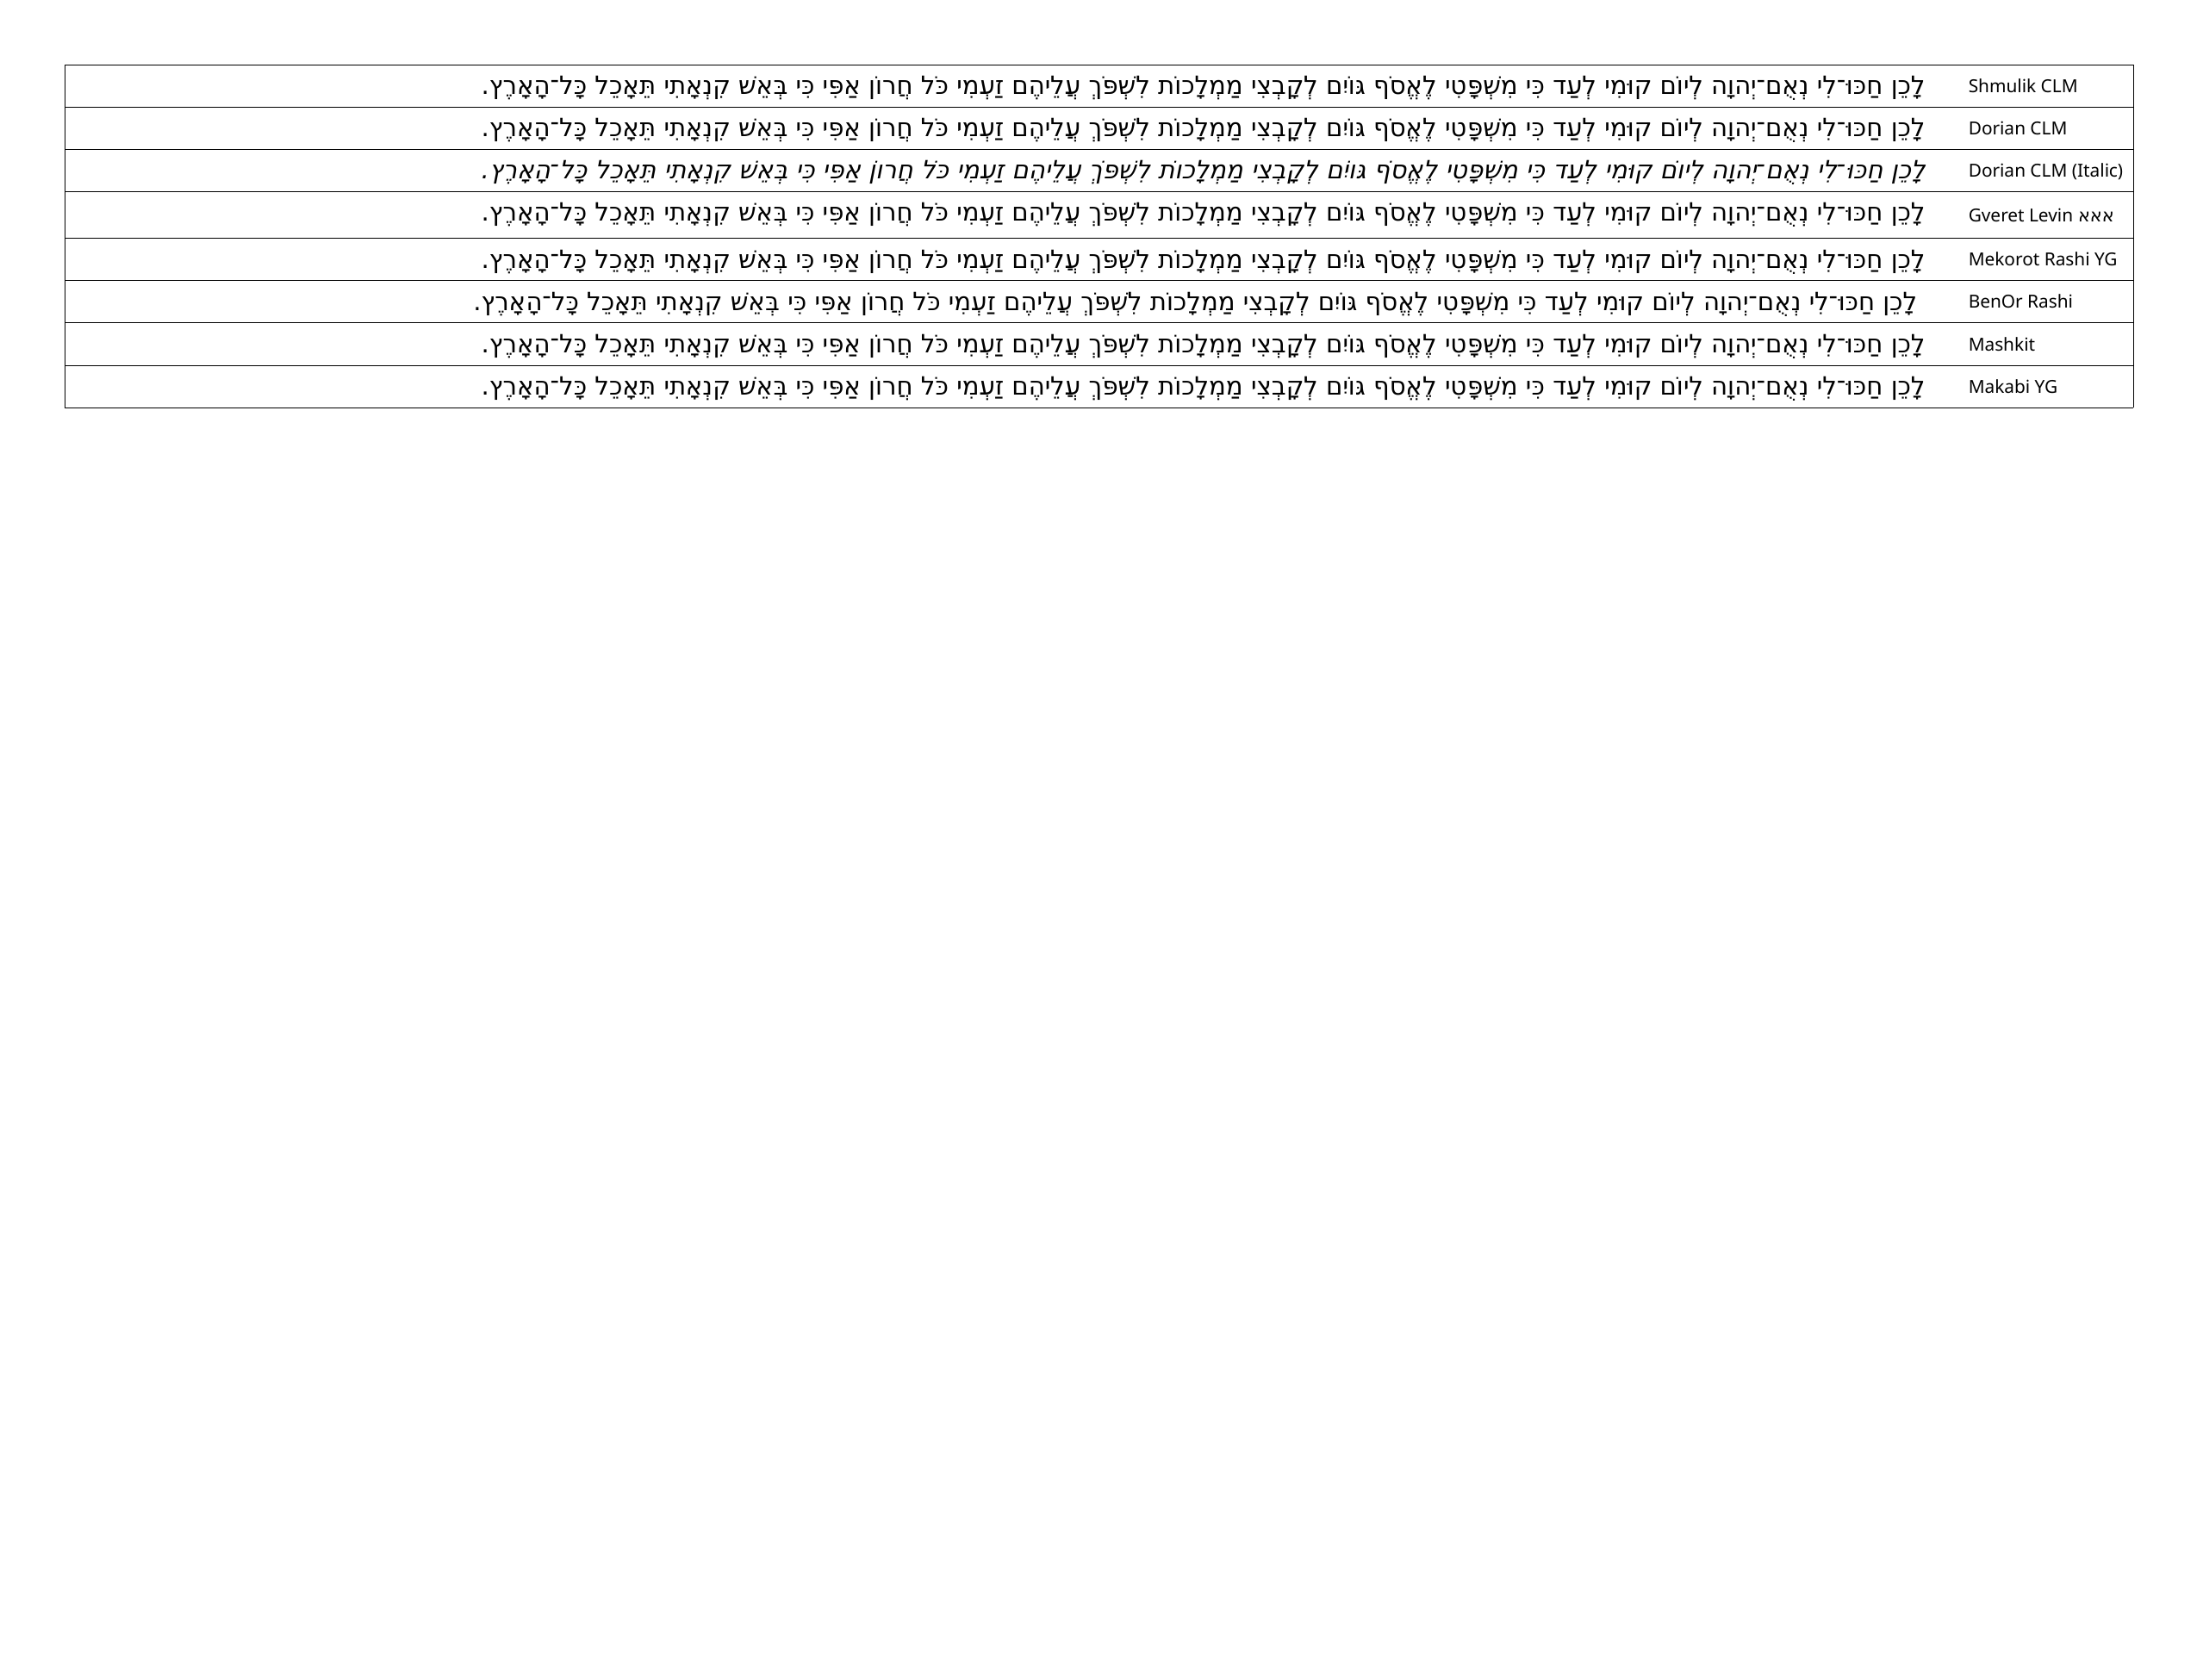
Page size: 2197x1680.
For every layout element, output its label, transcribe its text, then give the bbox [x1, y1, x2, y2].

table_cell לָכֵן חַכּוּ־לִי נְאֻם־יְהוָה לְיוֹם קוּמִי לְעַד כִּי מִשְׁפָּטִי לֶאֱסֹף גּוֹיִם לְקָבְצִי מַמְלָכוֹת לִשְׁפֹּךְ עֲלֵיהֶם זַעְמִי כֹּל חֲרוֹן אַפִּי כִּי בְּאֵשׁ קִנְאָתִי תֵּאָכֵל כָּל־הָאָרֶץ.‏ [65, 192, 1930, 238]
table_cell [1930, 239, 1963, 280]
table_cell לָכֵן חַכּוּ־לִי נְאֻם־יְהוָה לְיוֹם קוּמִי לְעַד כִּי מִשְׁפָּטִי לֶאֱסֹף גּוֹיִם לְקָבְצִי מַמְלָכוֹת לִשְׁפֹּךְ עֲלֵיהֶם זַעְמִי כֹּל חֲרוֹן אַפִּי כִּי בְּאֵשׁ קִנְאָתִי תֵּאָכֵל כָּל־הָאָרֶץ.‏ [65, 150, 1930, 191]
table_cell [1930, 366, 1963, 407]
table_cell לָכֵן חַכּוּ־לִי נְאֻם־יְהוָה לְיוֹם קוּמִי לְעַד כִּי מִשְׁפָּטִי לֶאֱסֹף גּוֹיִם לְקָבְצִי מַמְלָכוֹת לִשְׁפֹּךְ עֲלֵיהֶם זַעְמִי כֹּל חֲרוֹן אַפִּי כִּי בְּאֵשׁ קִנְאָתִי תֵּאָכֵל כָּל־הָאָרֶץ.‏ [65, 281, 1930, 322]
table_cell [1930, 108, 1963, 149]
table_cell [1930, 192, 1963, 238]
table_cell [1930, 150, 1963, 191]
table_cell Mekorot Rashi YG [1964, 239, 2133, 280]
table_cell לָכֵן חַכּוּ־לִי נְאֻם־יְהוָה לְיוֹם קוּמִי לְעַד כִּי מִשְׁפָּטִי לֶאֱסֹף גּוֹיִם לְקָבְצִי מַמְלָכוֹת לִשְׁפֹּךְ עֲלֵיהֶם זַעְמִי כֹּל חֲרוֹן אַפִּי כִּי בְּאֵשׁ קִנְאָתִי תֵּאָכֵל כָּל־הָאָרֶץ.‏ [65, 108, 1930, 149]
table_cell Dorian CLM [1964, 108, 2133, 149]
table_cell לָכֵן חַכּוּ־לִי נְאֻם־יְהוָה לְיוֹם קוּמִי לְעַד כִּי מִשְׁפָּטִי לֶאֱסֹף גּוֹיִם לְקָבְצִי מַמְלָכוֹת לִשְׁפֹּךְ עֲלֵיהֶם זַעְמִי כֹּל חֲרוֹן אַפִּי כִּי בְּאֵשׁ קִנְאָתִי תֵּאָכֵל כָּל־הָאָרֶץ.‏ [65, 65, 1930, 107]
table_cell Dorian CLM (Italic) [1964, 150, 2133, 191]
table_cell [1930, 281, 1963, 322]
table_cell Makabi YG [1964, 366, 2133, 407]
table_cell Gveret Levin אאא [1964, 192, 2133, 238]
table_cell [1930, 65, 1963, 107]
table_cell Mashkit [1964, 323, 2133, 364]
table_cell לָכֵן חַכּוּ־לִי נְאֻם־יְהוָה לְיוֹם קוּמִי לְעַד כִּי מִשְׁפָּטִי לֶאֱסֹף גּוֹיִם לְקָבְצִי מַמְלָכוֹת לִשְׁפֹּךְ עֲלֵיהֶם זַעְמִי כֹּל חֲרוֹן אַפִּי כִּי בְּאֵשׁ קִנְאָתִי תֵּאָכֵל כָּל־הָאָרֶץ.‏ [65, 323, 1930, 364]
table_cell Shmulik CLM [1964, 65, 2133, 107]
table_cell לָכֵן חַכּוּ־לִי נְאֻם־יְהוָה לְיוֹם קוּמִי לְעַד כִּי מִשְׁפָּטִי לֶאֱסֹף גּוֹיִם לְקָבְצִי מַמְלָכוֹת לִשְׁפֹּךְ עֲלֵיהֶם זַעְמִי כֹּל חֲרוֹן אַפִּי כִּי בְּאֵשׁ קִנְאָתִי תֵּאָכֵל כָּל־הָאָרֶץ.‏ [65, 239, 1930, 280]
table_cell BenOr Rashi [1964, 281, 2133, 322]
table_cell לָכֵן חַכּוּ־לִי נְאֻם־יְהוָה לְיוֹם קוּמִי לְעַד כִּי מִשְׁפָּטִי לֶאֱסֹף גּוֹיִם לְקָבְצִי מַמְלָכוֹת לִשְׁפֹּךְ עֲלֵיהֶם זַעְמִי כֹּל חֲרוֹן אַפִּי כִּי בְּאֵשׁ קִנְאָתִי תֵּאָכֵל כָּל־הָאָרֶץ.‏ [65, 366, 1930, 407]
table_cell [1930, 323, 1963, 364]
